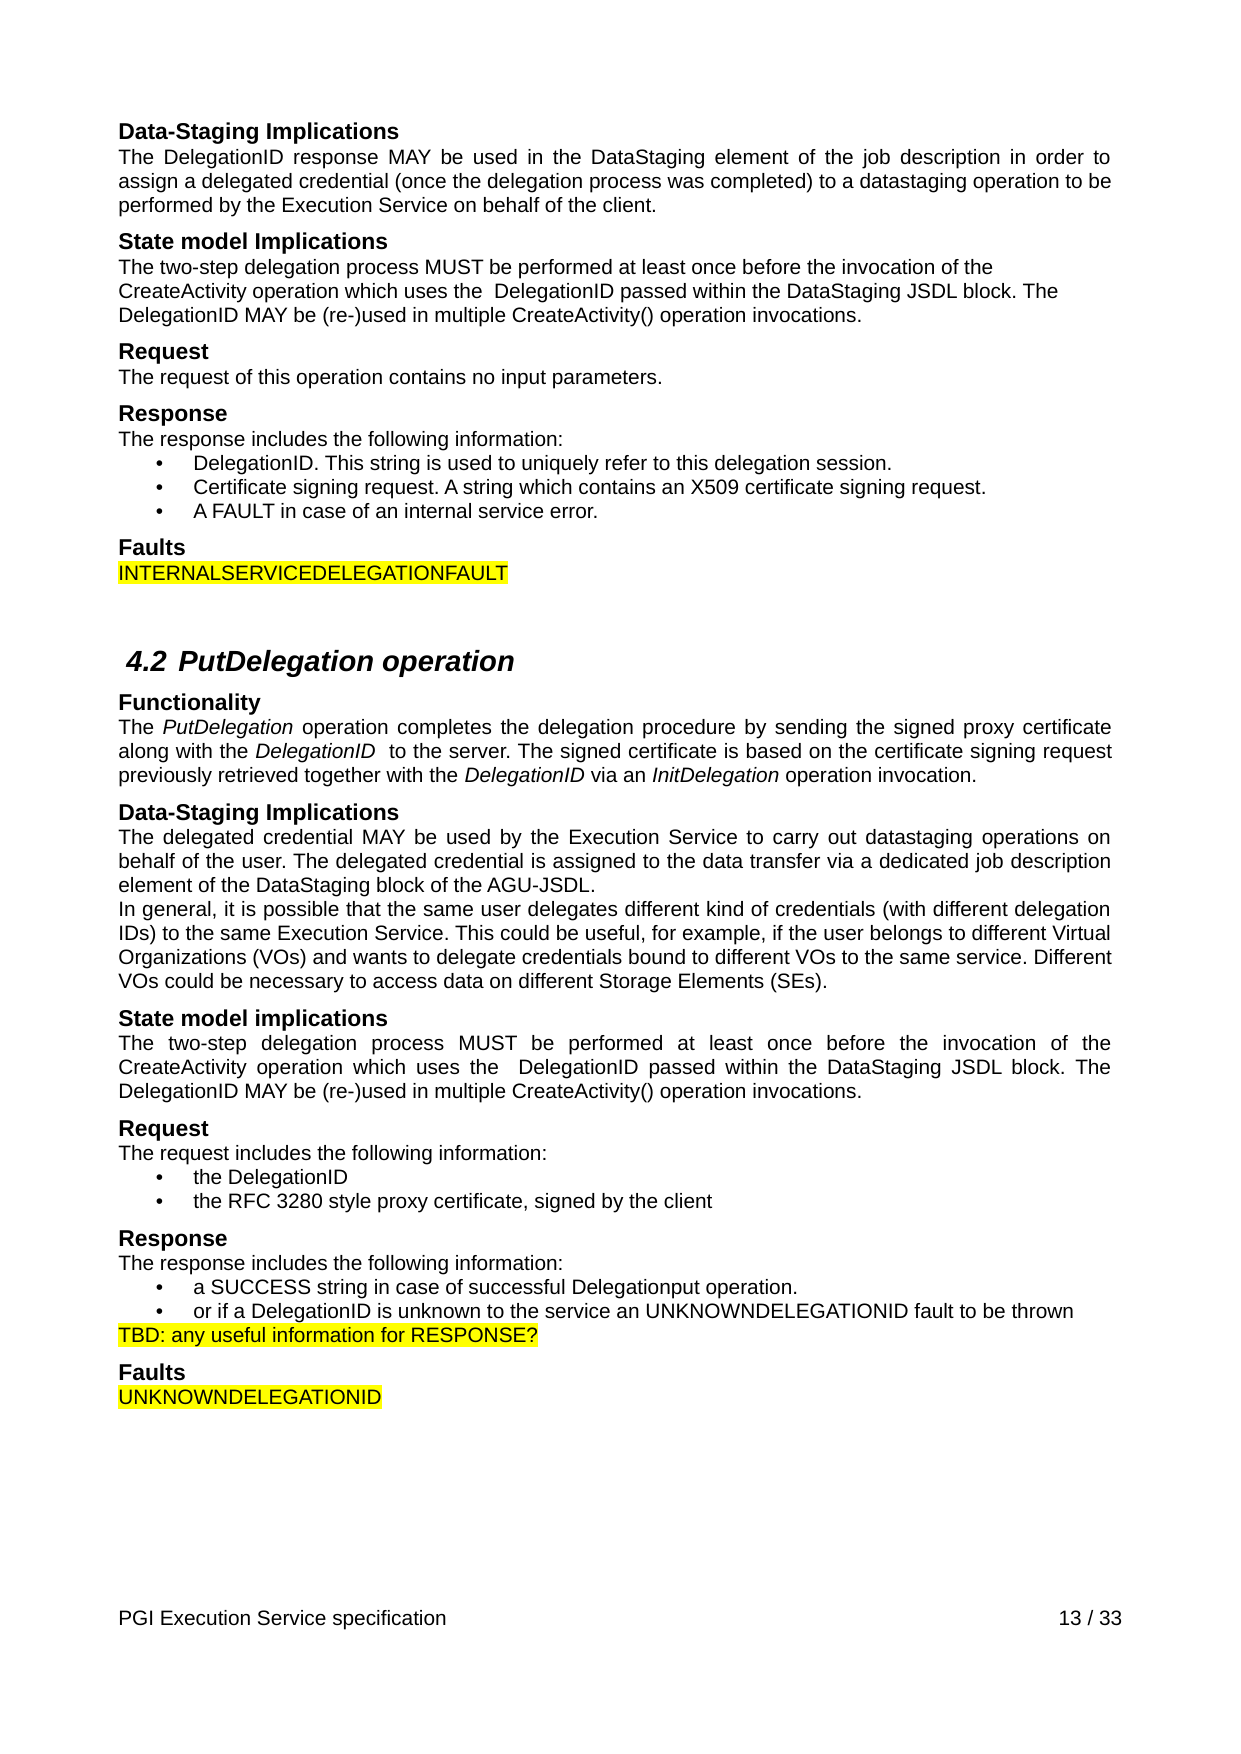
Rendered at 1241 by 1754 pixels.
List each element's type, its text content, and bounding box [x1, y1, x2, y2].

list Request [118, 338, 1122, 364]
list DelegationID. This string is used to uniquely refer to this delegation session. [156, 451, 1122, 474]
list The request includes the following information: [118, 1141, 1122, 1165]
list Functionality [118, 689, 1122, 715]
list a SUCCESS string in case of successful Delegationput operation. [156, 1275, 1122, 1299]
text The DelegationID response MAY be used in the DataStaging element of the job description in order to assign a delegated credential (once the delegation process was completed) to a datastaging operation to be performed by the Execution Service on behalf of the client. [118, 144, 1113, 216]
list The response includes the following information: [118, 1251, 1122, 1275]
text INTERNALSERVICEDELEGATIONFAULT [118, 561, 1113, 584]
list A FAULT in case of an internal service error. [156, 498, 1122, 522]
text State model Implications [118, 228, 1122, 254]
text The PutDelegation operation completes the delegation procedure by sending the signed proxy certificate along with the DelegationID to the server. The signed certificate is based on the certificate signing request previously retrieved together with the DelegationID via an InitDelegation operation invocation. [118, 715, 1113, 787]
text TBD: any useful information for RESPONSE? [118, 1323, 1113, 1347]
text UNKNOWNDELEGATIONID [118, 1385, 1113, 1409]
text The two-step delegation process MUST be performed at least once before the invocation of the CreateActivity operation which uses the DelegationID passed within the DataStaging JSDL block. The DelegationID MAY be (re-)used in multiple CreateActivity() operation invocations. [118, 254, 1113, 326]
text The delegated credential MAY be used by the Execution Service to carry out datastaging operations on behalf of the user. The delegated credential is assigned to the data transfer via a dedicated job description element of the DataStaging block of the AGU-JSDL. [118, 825, 1113, 897]
list the DelegationID [156, 1165, 1122, 1189]
text In general, it is possible that the same user delegates different kind of credentials (with different delegation IDs) to the same Execution Service. This could be useful, for example, if the user belongs to different Virtual Organizations (VOs) and wants to delegate credentials bound to different VOs to the same service. Different VOs could be necessary to access data on different Storage Elements (SEs). [118, 897, 1113, 993]
text The two-step delegation process MUST be performed at least once before the invocation of the CreateActivity operation which uses the DelegationID passed within the DataStaging JSDL block. The DelegationID MAY be (re-)used in multiple CreateActivity() operation invocations. [118, 1031, 1113, 1103]
list Request [118, 1115, 1122, 1141]
text Data-Staging Implications [118, 118, 1122, 144]
text Data-Staging Implications [118, 799, 1113, 825]
list or if a DelegationID is unknown to the service an UNKNOWNDELEGATIONID fault to be thrown [156, 1299, 1122, 1323]
text Faults [118, 534, 1122, 561]
text Faults [118, 1359, 1113, 1385]
list Response [118, 400, 1122, 427]
text State model implications [118, 1005, 1113, 1031]
subtitle PutDelegation operation [118, 643, 1122, 677]
list The response includes the following information: [118, 427, 1122, 451]
list the RFC 3280 style proxy certificate, signed by the client [156, 1189, 1122, 1213]
list Certificate signing request. A string which contains an X509 certificate signing request. [156, 474, 1122, 498]
list Response [118, 1225, 1122, 1251]
text The request of this operation contains no input parameters. [118, 364, 1113, 388]
